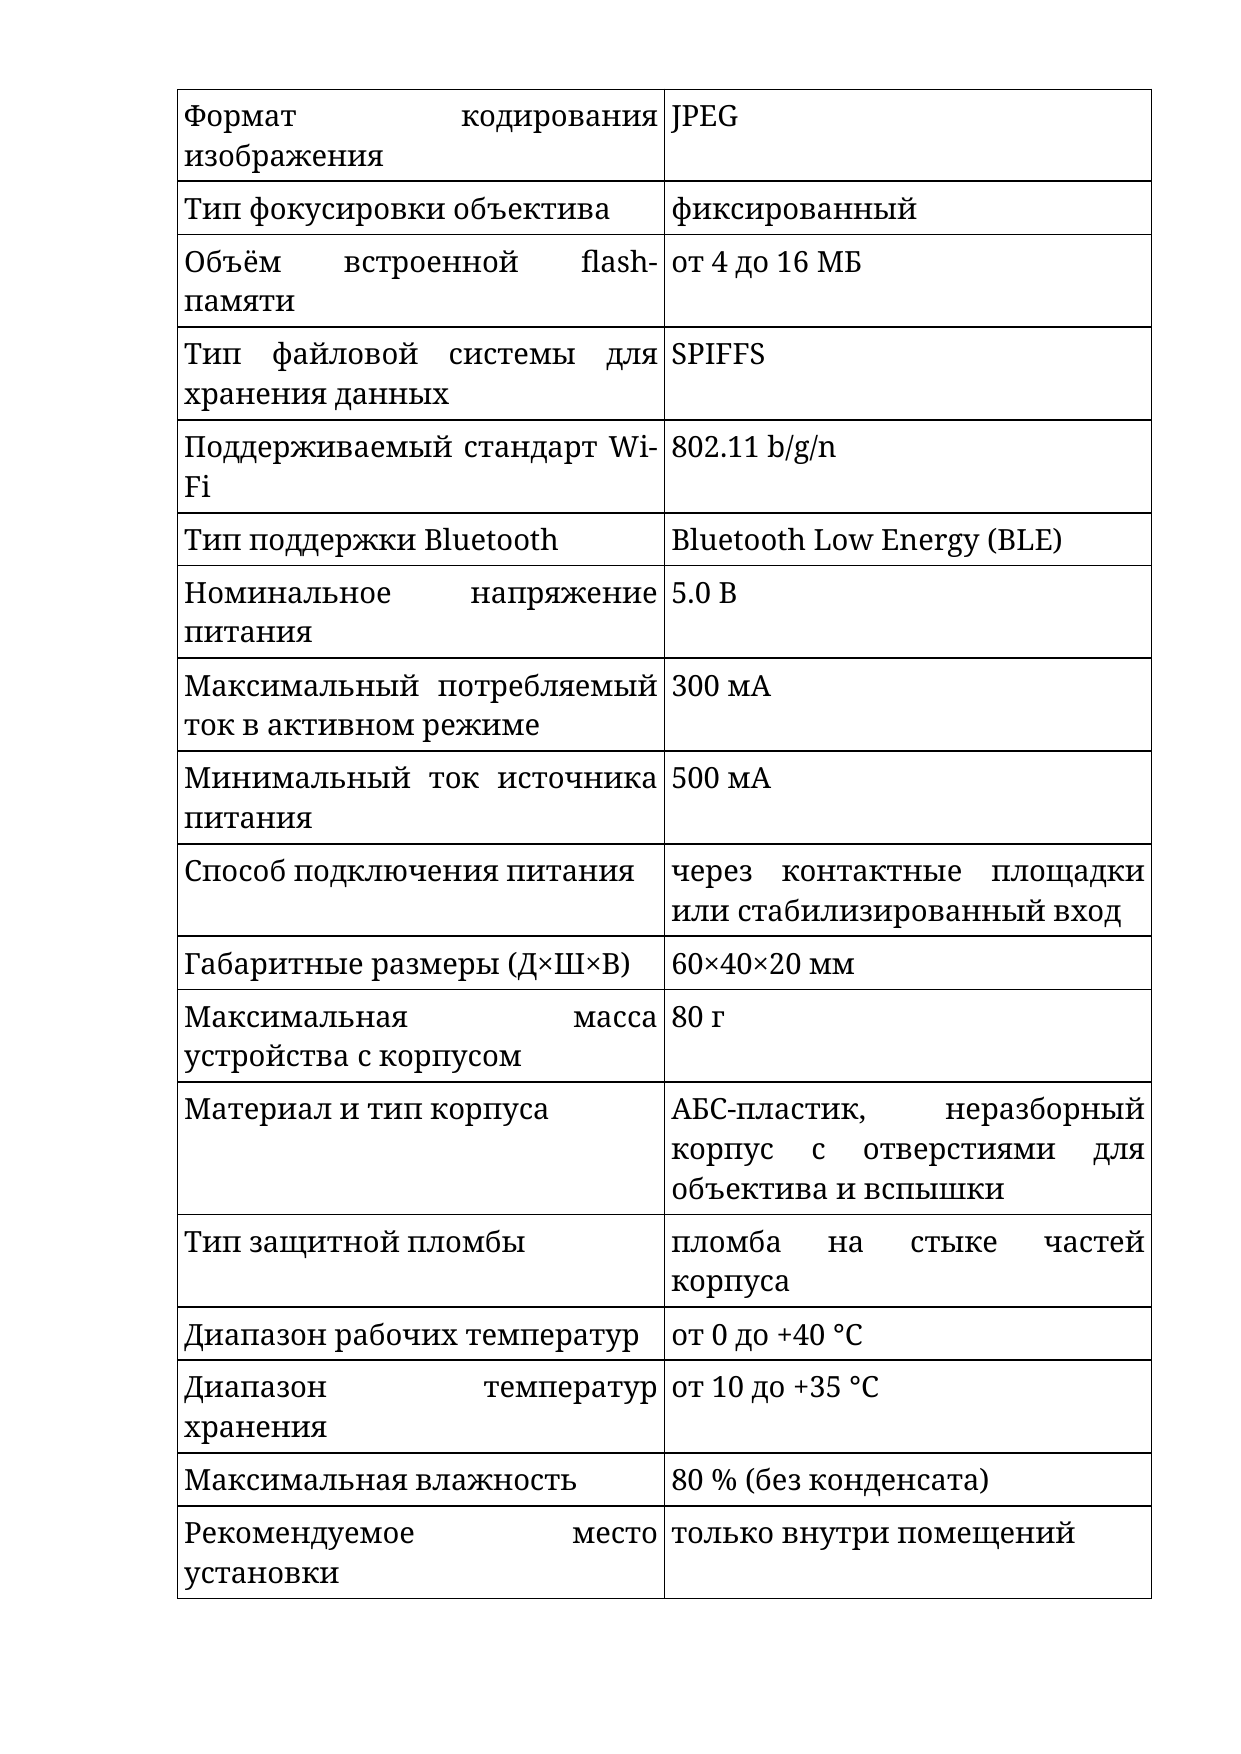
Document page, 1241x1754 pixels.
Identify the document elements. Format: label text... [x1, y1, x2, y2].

table_cell пломба на стыке частей корпуса [665, 1215, 1151, 1306]
table_cell 60×40×20 мм [665, 937, 1151, 989]
table_cell Диапазон температур хранения [178, 1361, 664, 1452]
table_cell через контактные площадки или стабилизированный вход [665, 845, 1151, 935]
table_cell фиксированный [665, 182, 1151, 234]
table_cell Габаритные размеры (Д×Ш×В) [178, 937, 664, 989]
table_cell Максимальная масса устройства с корпусом [178, 990, 664, 1081]
table_cell Максимальный потребляемый ток в активном режиме [178, 659, 664, 750]
table_cell 500 мА [665, 752, 1151, 843]
table_cell Диапазон рабочих температур [178, 1308, 664, 1359]
table_cell JPEG [665, 90, 1151, 180]
table_cell Способ подключения питания [178, 845, 664, 935]
table_cell АБС-пластик, неразборный корпус с отверстиями для объектива и вспышки [665, 1083, 1151, 1214]
table_cell 802.11 b/g/n [665, 421, 1151, 512]
table_cell Тип файловой системы для хранения данных [178, 328, 664, 419]
table_cell 300 мА [665, 659, 1151, 750]
table_cell Номинальное напряжение питания [178, 566, 664, 657]
table_cell Материал и тип корпуса [178, 1083, 664, 1214]
table_cell Объём встроенной flash-памяти [178, 235, 664, 326]
table_cell Тип поддержки Bluetooth [178, 514, 664, 565]
table_cell Тип защитной пломбы [178, 1215, 664, 1306]
table_cell 80 % (без конденсата) [665, 1454, 1151, 1505]
table_cell Поддерживаемый стандарт Wi-Fi [178, 421, 664, 512]
table_cell 80 г [665, 990, 1151, 1081]
table_cell Максимальная влажность [178, 1454, 664, 1505]
table_cell от 4 до 16 МБ [665, 235, 1151, 326]
table_cell Bluetooth Low Energy (BLE) [665, 514, 1151, 565]
table_cell Рекомендуемое место установки [178, 1507, 664, 1598]
table_cell Тип фокусировки объектива [178, 182, 664, 234]
table_cell только внутри помещений [665, 1507, 1151, 1598]
table_cell Минимальный ток источника питания [178, 752, 664, 843]
table_cell от 10 до +35 °C [665, 1361, 1151, 1452]
table_cell Формат кодирования изображения [178, 90, 664, 180]
table_cell 5.0 В [665, 566, 1151, 657]
table_cell от 0 до +40 °C [665, 1308, 1151, 1359]
table_cell SPIFFS [665, 328, 1151, 419]
